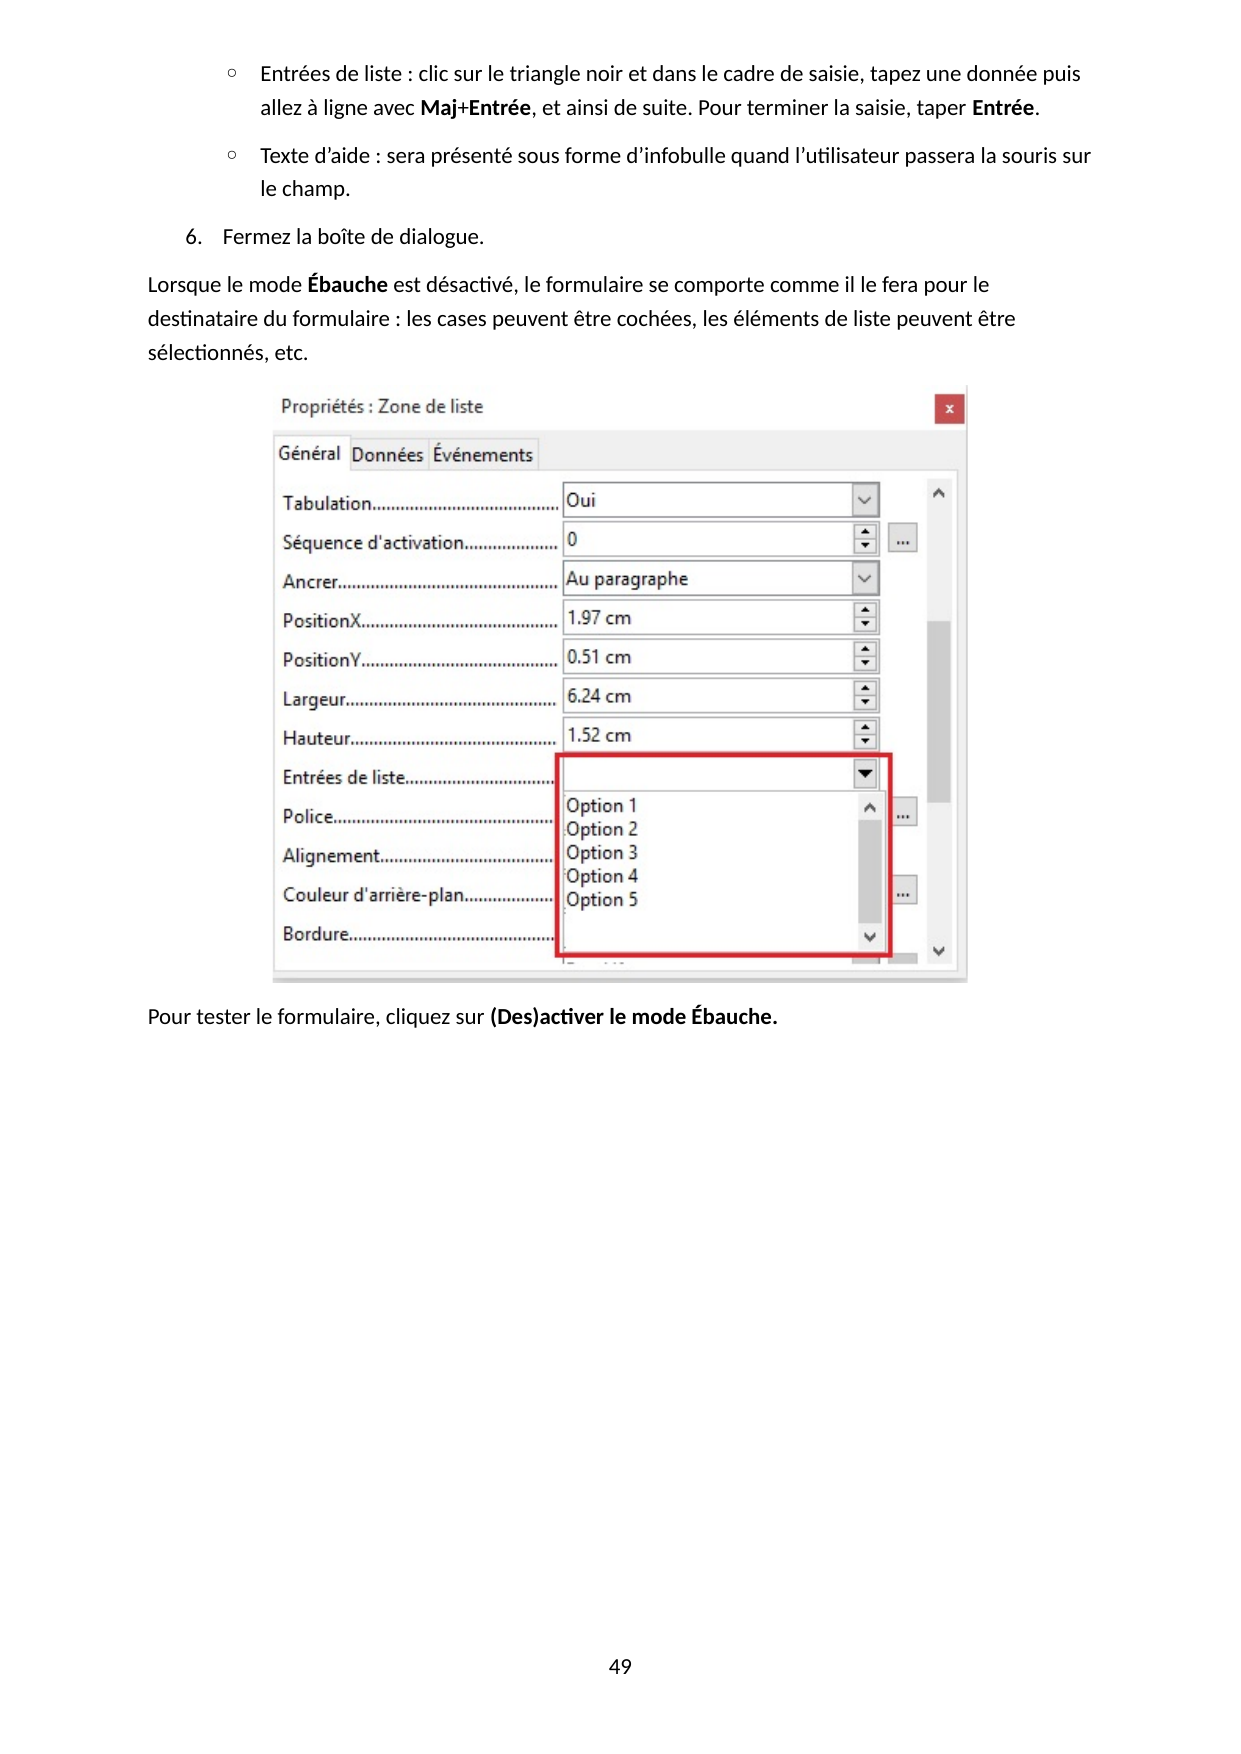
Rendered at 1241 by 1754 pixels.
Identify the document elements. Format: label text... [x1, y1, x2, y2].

list Fermez la boîte de dialogue. [185, 222, 1093, 250]
list Entrées de liste : clic sur le triangle noir et dans le cadre de saisie, tapez une donnée puis allez à ligne avec Maj+Entrée, et ainsi de suite. Pour terminer la saisie, taper Entrée. [223, 59, 1093, 121]
text Lorsque le mode Ébauche est désactivé, le formulaire se comporte comme il le fera pour le destinataire du formulaire : les cases peuvent être cochées, les éléments de liste peuvent être sélectionnés, etc. [148, 271, 1093, 366]
text Pour tester le formulaire, cliquez sur (Des)activer le mode Ébauche. [148, 1002, 1093, 1030]
list Texte d’aide : sera présenté sous forme d’infobulle quand l’utilisateur passera la souris sur le champ. [223, 141, 1093, 202]
picture [272, 385, 968, 983]
